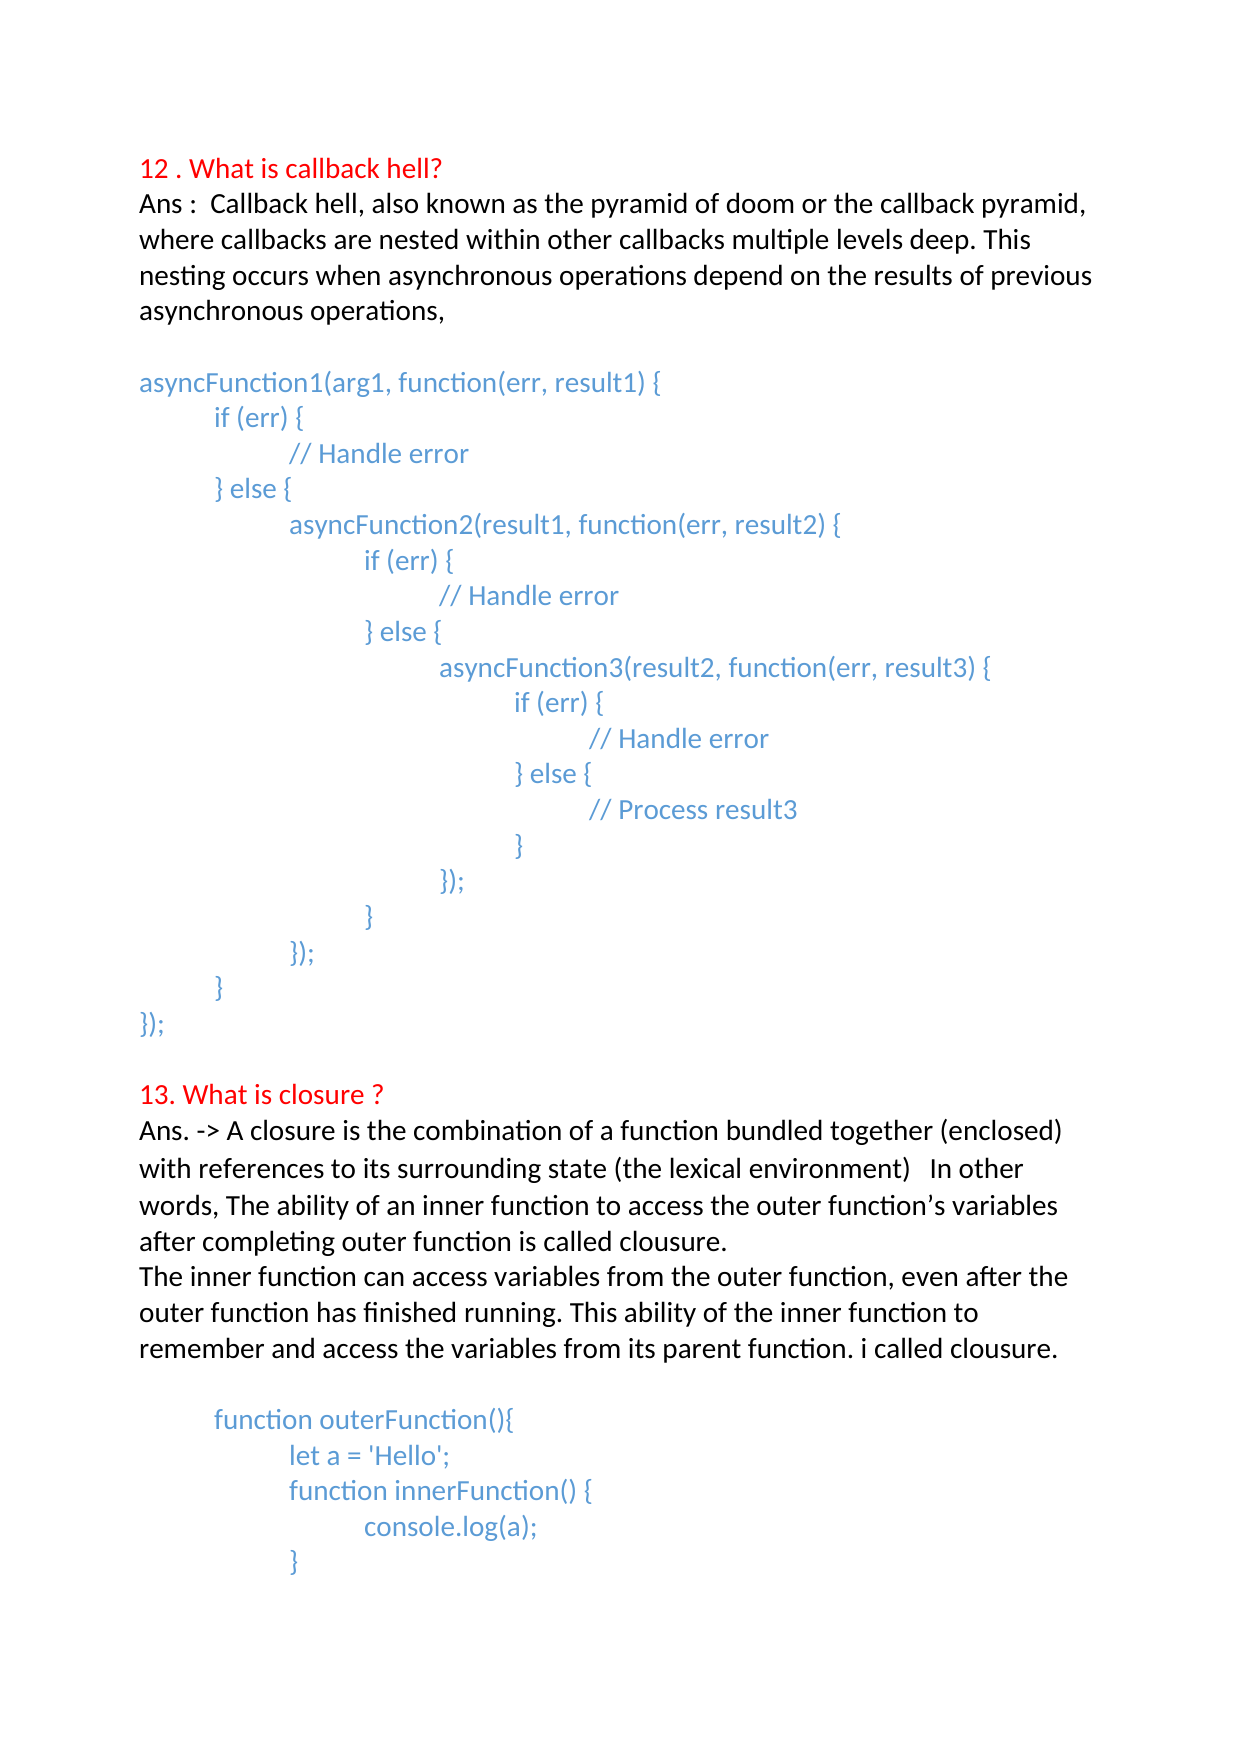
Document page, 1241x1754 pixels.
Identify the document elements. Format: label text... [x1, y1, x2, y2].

text let a = 'Hello'; [139, 1437, 1101, 1472]
text if (err) { [139, 542, 1101, 577]
text if (err) { [139, 399, 1101, 435]
text if (err) { [139, 684, 1101, 720]
text }); [139, 1005, 1101, 1041]
text } else { [139, 471, 1101, 506]
text asyncFunction3(result2, function(err, result3) { [139, 649, 1101, 684]
text }); [139, 862, 1101, 898]
text } [139, 1543, 1101, 1579]
text Ans : Callback hell, also known as the pyramid of doom or the callback pyramid, where callbacks are nested within other callbacks multiple levels deep. This nesting occurs when asynchronous operations depend on the results of previous asynchronous operations, [139, 186, 1101, 328]
text Ans. -> A closure is the combination of a function bundled together (enclosed) with references to its surrounding state (the lexical environment) In other words, The ability of an inner function to access the outer function’s variables after completing outer function is called clousure. [139, 1112, 1101, 1258]
text The inner function can access variables from the outer function, even after the outer function has finished running. This ability of the inner function to remember and access the variables from its parent function. i called clousure. [139, 1258, 1101, 1365]
text asyncFunction1(arg1, function(err, result1) { [139, 364, 1101, 399]
text 12 . What is callback hell? [139, 150, 1101, 186]
text 13. What is closure ? [139, 1076, 1101, 1112]
text function innerFunction() { [139, 1472, 1101, 1508]
text } [139, 969, 1101, 1005]
text }); [139, 934, 1101, 969]
text } [139, 827, 1101, 862]
text } [139, 898, 1101, 934]
text console.log(a); [139, 1508, 1101, 1543]
text // Handle error [139, 577, 1101, 613]
text // Handle error [139, 435, 1101, 471]
text // Handle error [139, 720, 1101, 756]
text function outerFunction(){ [139, 1401, 1101, 1437]
text } else { [139, 613, 1101, 649]
text } else { [139, 756, 1101, 791]
text // Process result3 [139, 791, 1101, 827]
text asyncFunction2(result1, function(err, result2) { [139, 506, 1101, 542]
